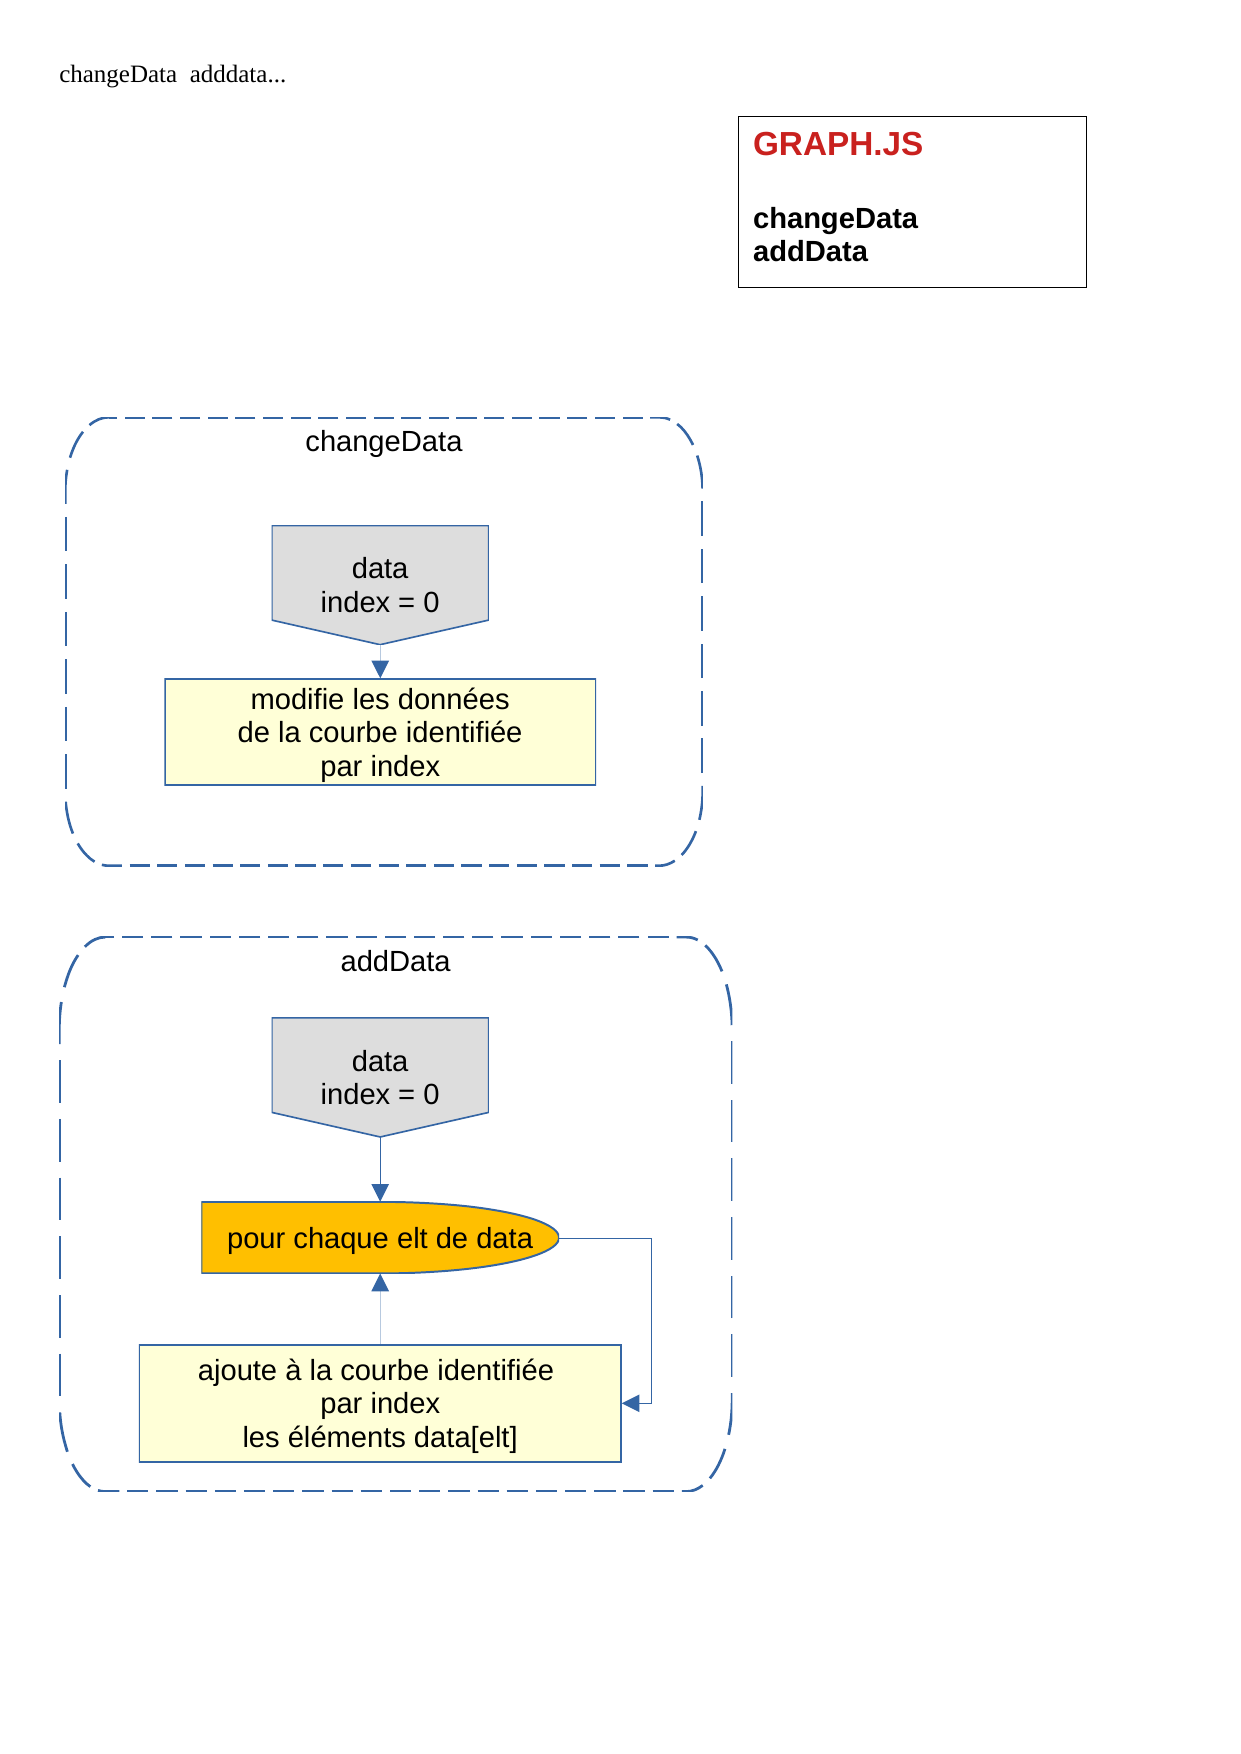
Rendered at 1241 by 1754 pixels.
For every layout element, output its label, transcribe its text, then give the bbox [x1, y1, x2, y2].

text changeData adddata... [59, 59, 1181, 88]
